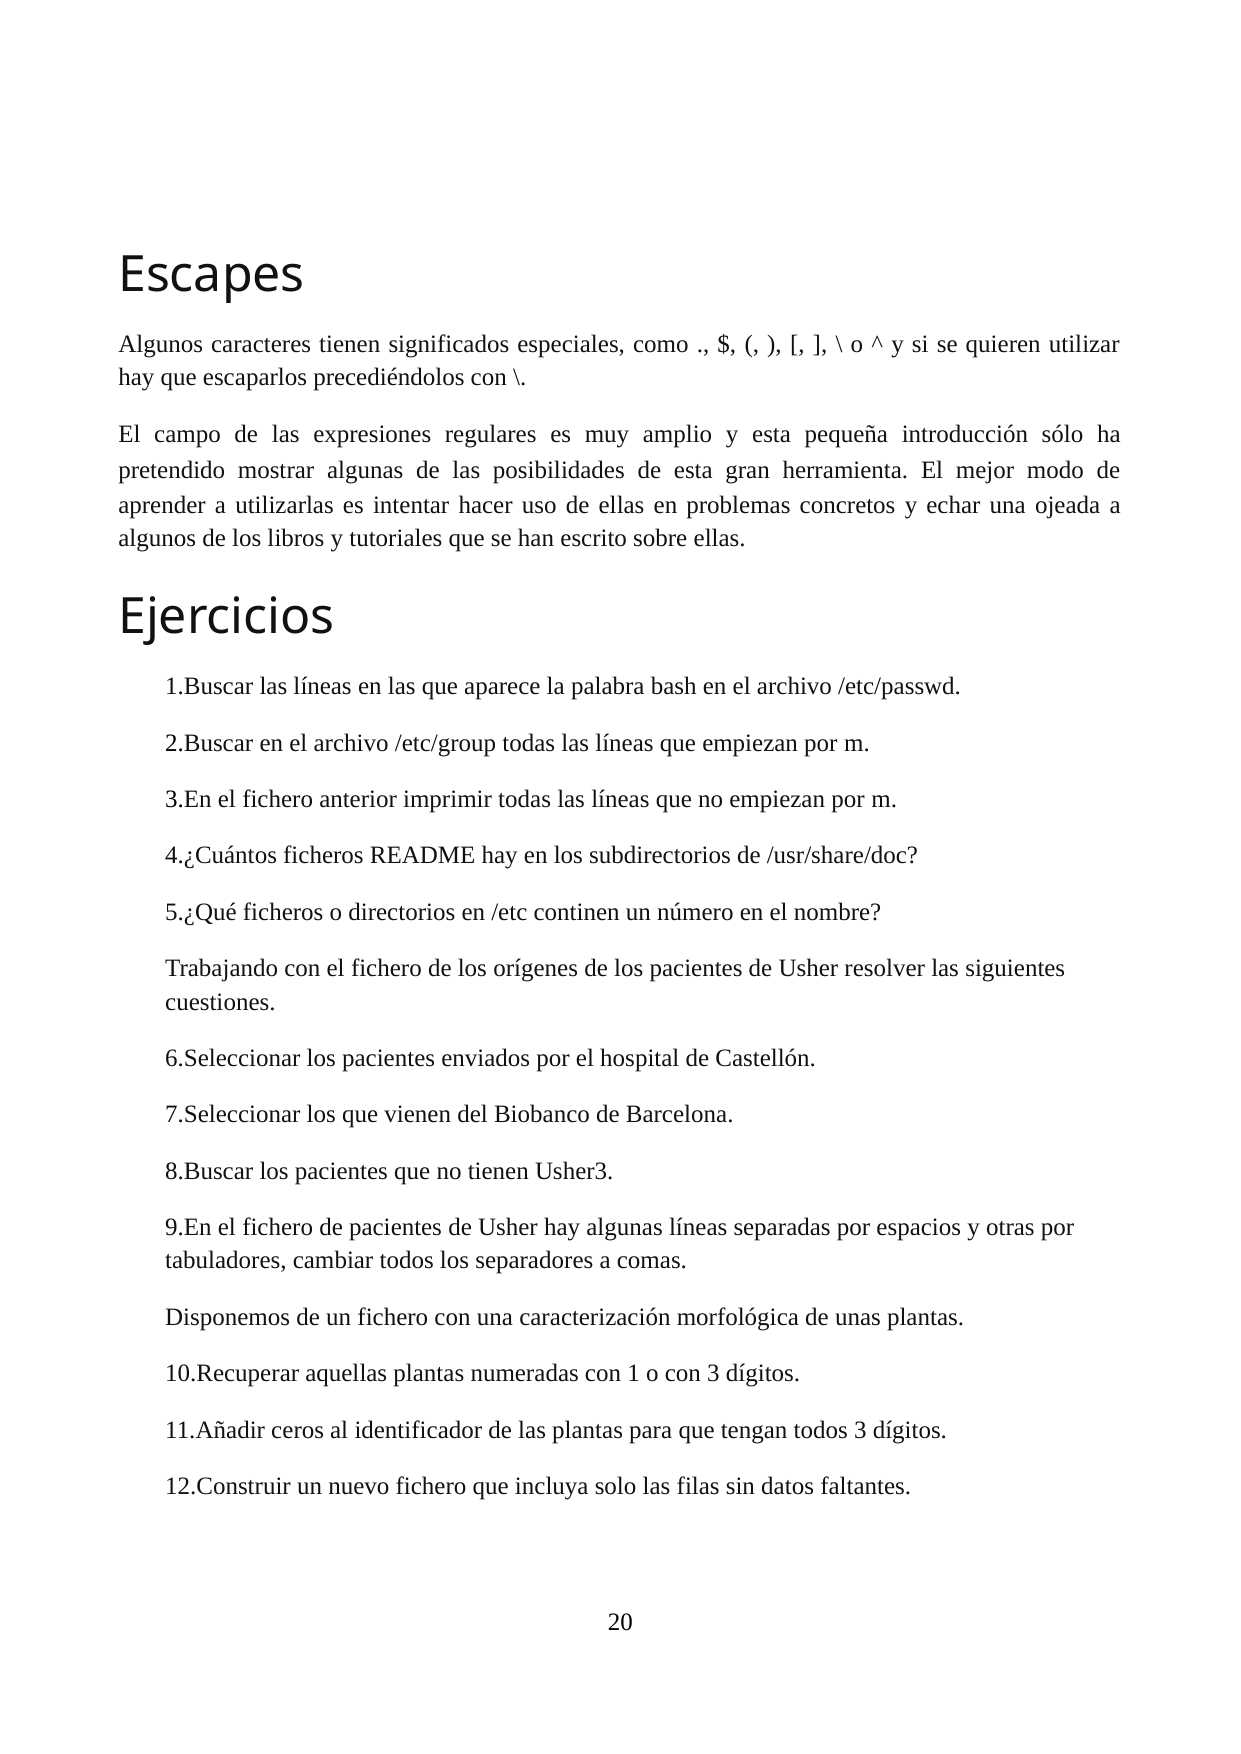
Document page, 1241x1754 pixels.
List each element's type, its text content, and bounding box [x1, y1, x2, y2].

list Construir un nuevo fichero que incluya solo las filas sin datos faltantes. [118, 1471, 1122, 1500]
subtitle Ejercicios [118, 580, 1122, 648]
list ¿Qué ficheros o directorios en /etc continen un número en el nombre? [118, 897, 1122, 926]
list En el fichero anterior imprimir todas las líneas que no empiezan por m. [118, 784, 1122, 813]
list Disponemos de un fichero con una caracterización morfológica de unas plantas. [118, 1302, 1122, 1331]
list Buscar las líneas en las que aparece la palabra bash en el archivo /etc/passwd. [118, 671, 1122, 700]
list Trabajando con el fichero de los orígenes de los pacientes de Usher resolver las siguientes cuestiones. [118, 953, 1122, 1015]
text El campo de las expresiones regulares es muy amplio y esta pequeña introducción sólo ha pretendido mostrar algunas de las posibilidades de esta gran herramienta. El mejor modo de aprender a utilizarlas es intentar hacer uso de ellas en problemas concretos y echar una ojeada a algunos de los libros y tutoriales que se han escrito sobre ellas. [118, 419, 1122, 552]
list En el fichero de pacientes de Usher hay algunas líneas separadas por espacios y otras por tabuladores, cambiar todos los separadores a comas. [118, 1212, 1122, 1274]
list ¿Cuántos ficheros README hay en los subdirectorios de /usr/share/doc? [118, 841, 1122, 869]
subtitle Escapes [118, 238, 1122, 306]
list Añadir ceros al identificador de las plantas para que tengan todos 3 dígitos. [118, 1415, 1122, 1443]
list Seleccionar los que vienen del Biobanco de Barcelona. [118, 1099, 1122, 1128]
text Algunos caracteres tienen significados especiales, como ., $, (, ), [, ], \ o ^ y si se quieren utilizar hay que escaparlos precediéndolos con \. [118, 329, 1122, 391]
list Seleccionar los pacientes enviados por el hospital de Castellón. [118, 1043, 1122, 1072]
list Buscar los pacientes que no tienen Usher3. [118, 1156, 1122, 1185]
list Recuperar aquellas plantas numeradas con 1 o con 3 dígitos. [118, 1358, 1122, 1387]
list Buscar en el archivo /etc/group todas las líneas que empiezan por m. [118, 728, 1122, 756]
